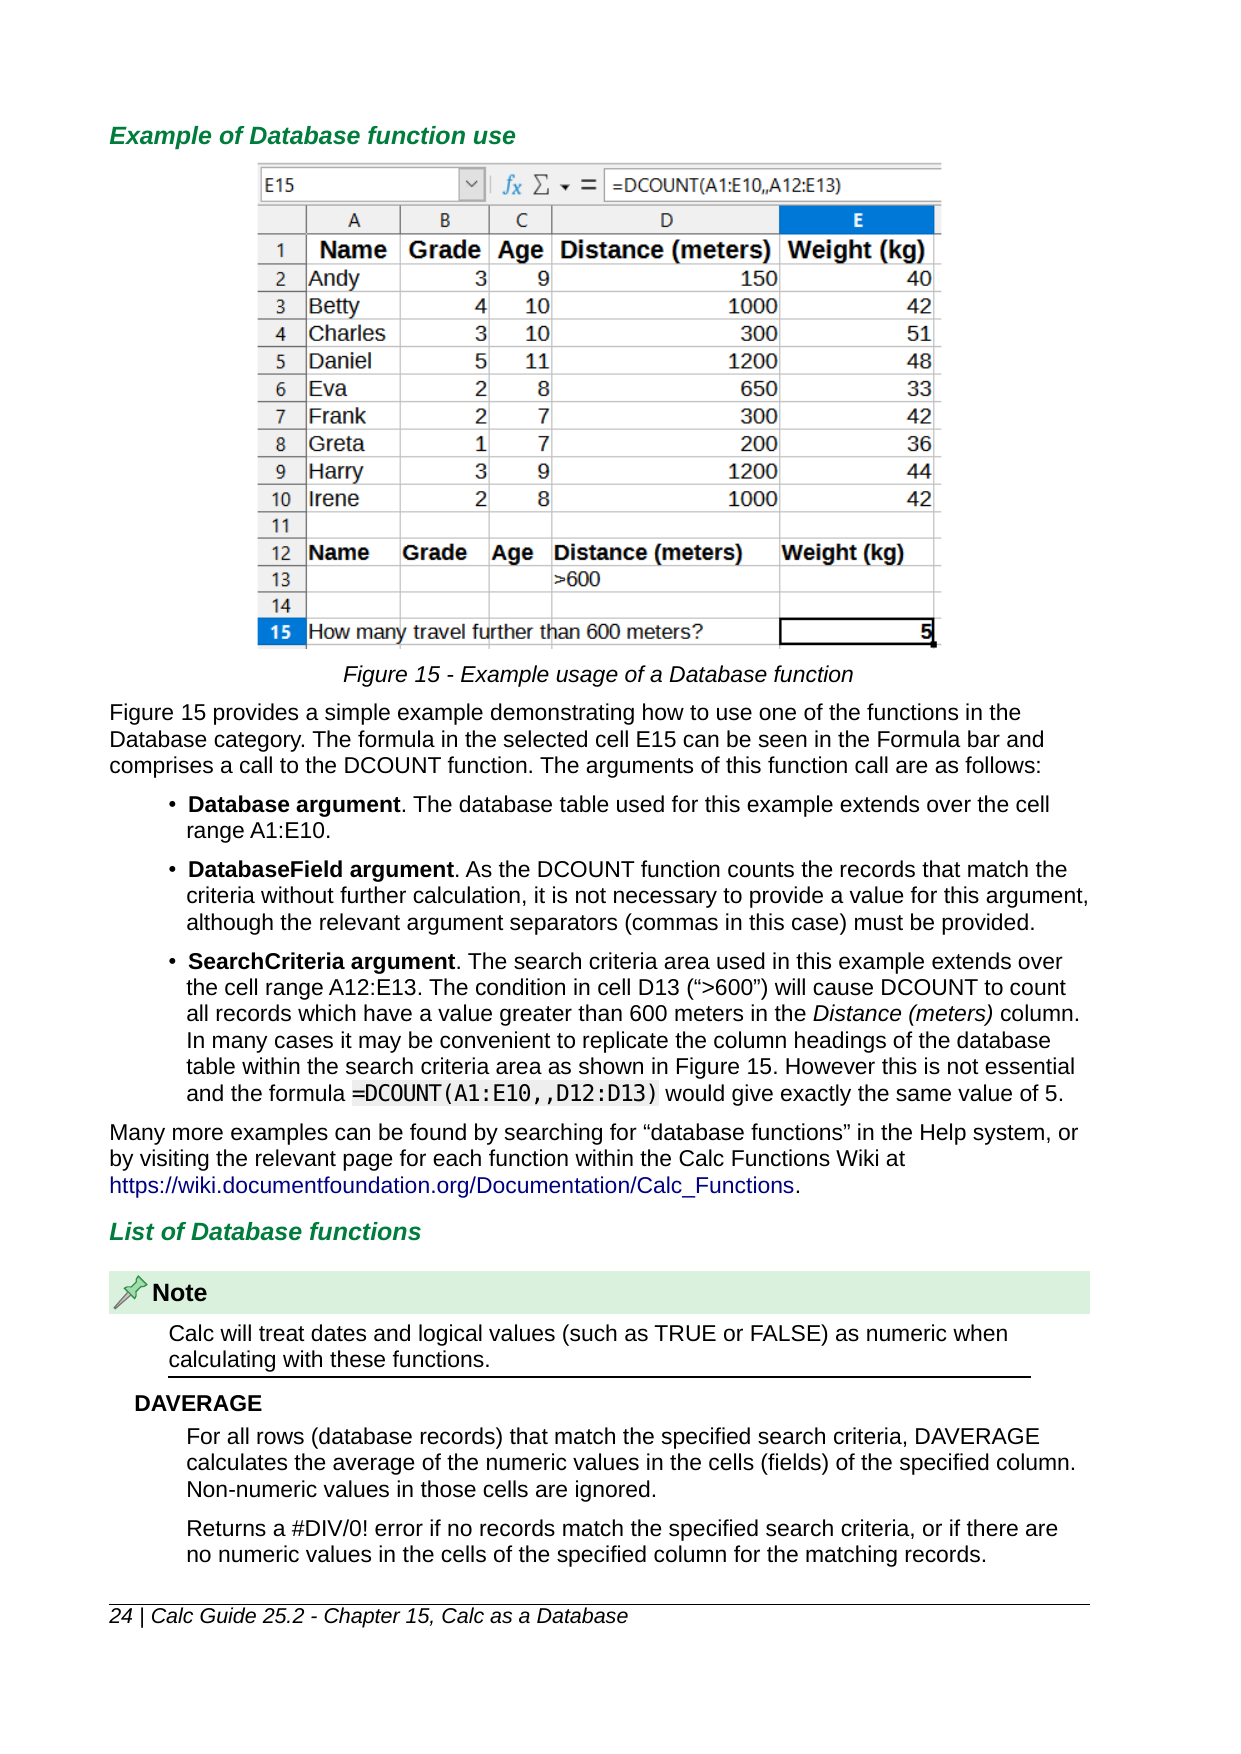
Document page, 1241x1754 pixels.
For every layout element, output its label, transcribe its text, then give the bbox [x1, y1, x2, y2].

list DatabaseField argument. As the DCOUNT function counts the records that match the criteria without further calculation, it is not necessary to provide a value for this argument, although the relevant argument separators (commas in this case) must be provided. [168, 856, 1090, 935]
text For all rows (database records) that match the specified search criteria, DAVERAGE calculates the average of the numeric values in the cells (fields) of the specified column. Non-numeric values in those cells are ignored. [186, 1423, 1090, 1502]
subtitle Example of Database function use [109, 121, 1090, 150]
list Figure 15 provides a simple example demonstrating how to use one of the functions in the Database category. The formula in the selected cell E15 can be seen in the Formula bar and comprises a call to the DCOUNT function. The arguments of this function call are as follows: [109, 699, 1090, 778]
text Figure 15 - Example usage of a Database function [257, 661, 941, 687]
list Database argument. The database table used for this example extends over the cell range A1:E10. [168, 791, 1090, 844]
picture [257, 162, 942, 649]
subtitle List of Database functions [109, 1217, 1090, 1246]
text Calc will treat dates and logical values (such as TRUE or FALSE) as numeric when calculating with these functions. [168, 1320, 1031, 1376]
list SearchCriteria argument. The search criteria area used in this example extends over the cell range A12:E13. The condition in cell D13 (“>600”) will cause DCOUNT to count all records which have a value greater than 600 meters in the Distance (meters) column. In many cases it may be convenient to replicate the column headings of the database table within the search criteria area as shown in Figure 15. However this is not essential and the formula =DCOUNT(A1:E10,,D12:D13) would give exactly the same value of 5. [168, 948, 1090, 1106]
text Many more examples can be found by searching for “database functions” in the Help system, or by visiting the relevant page for each function within the Calc Functions Wiki at https://wiki.documentfoundation.org/Documentation/Calc_Functions. [109, 1119, 1090, 1198]
text DAVERAGE [134, 1390, 1090, 1417]
text Returns a #DIV/0! error if no records match the specified search criteria, or if there are no numeric values in the cells of the specified column for the matching records. [186, 1514, 1090, 1567]
subtitle Note [109, 1271, 1090, 1314]
